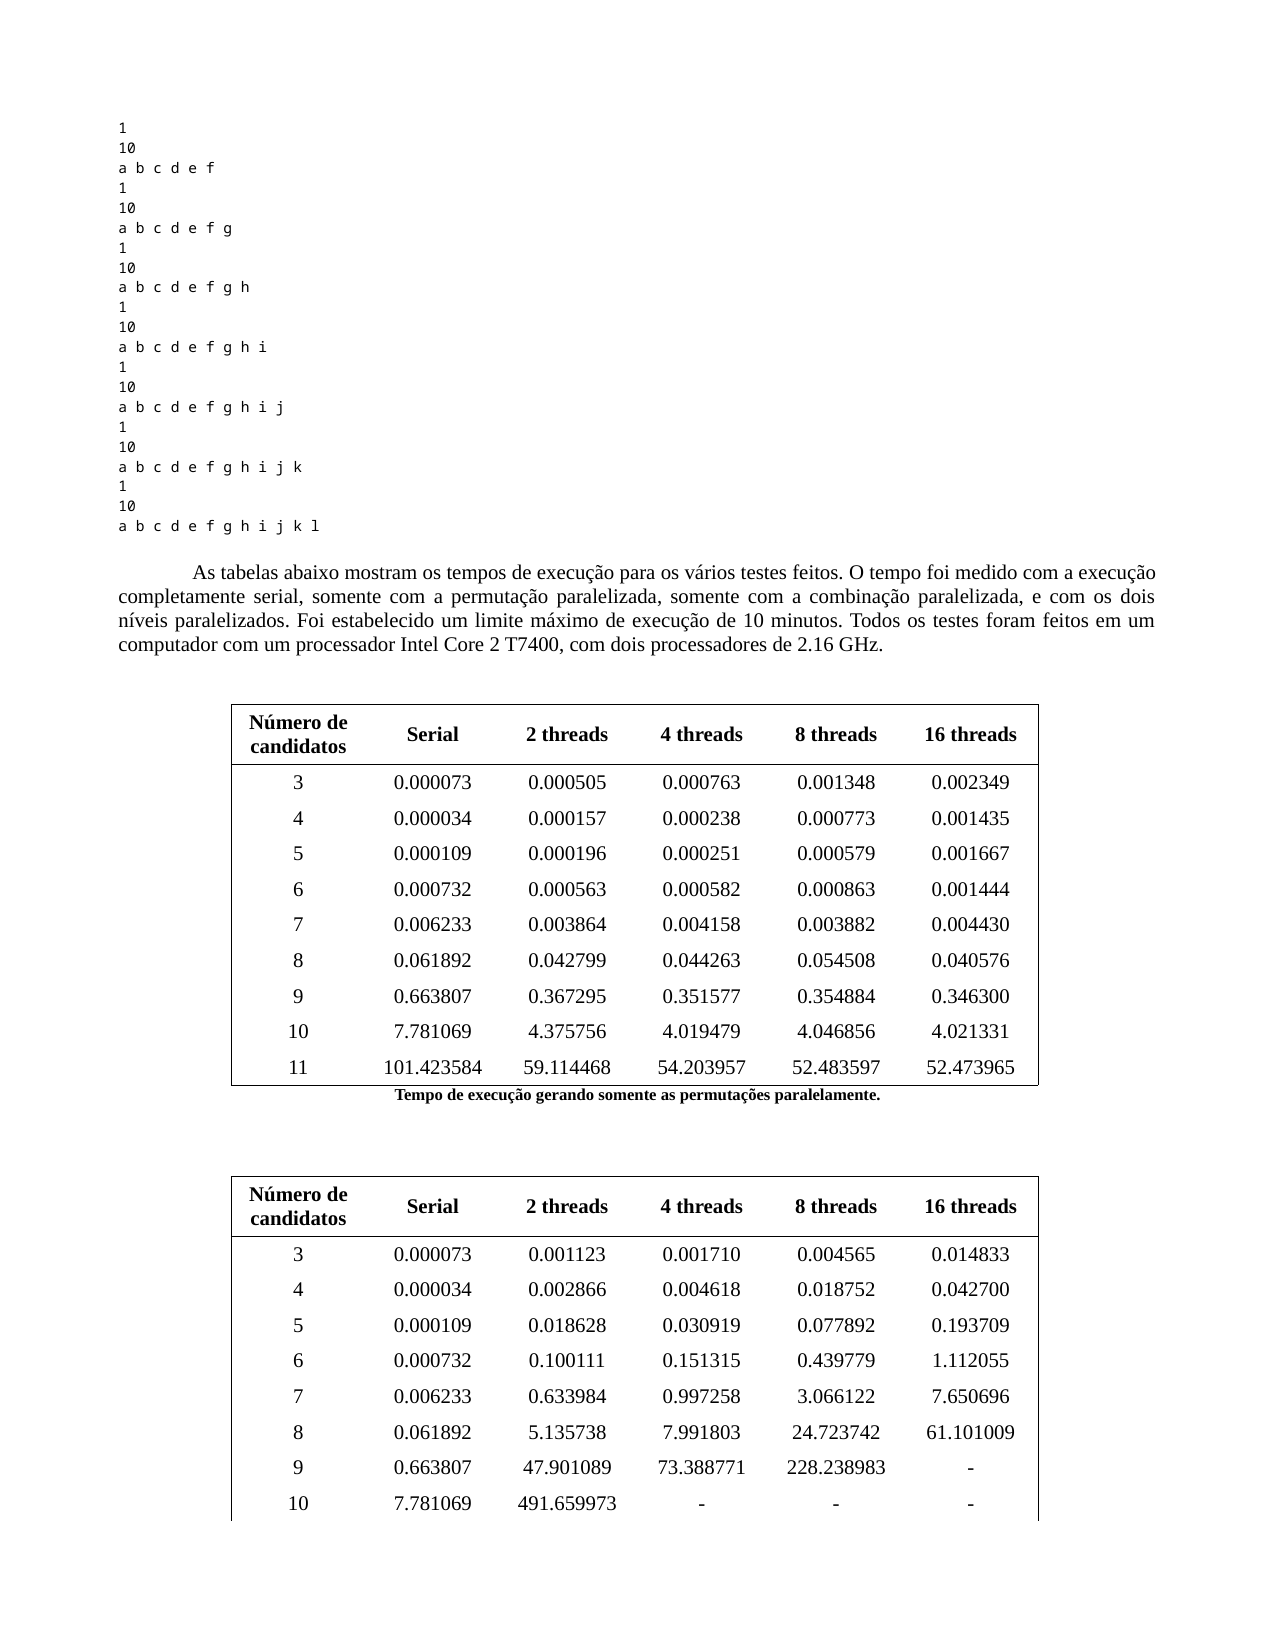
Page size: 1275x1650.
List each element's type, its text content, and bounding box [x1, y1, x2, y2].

table_cell 0.000196 [500, 835, 634, 871]
table_cell 0.061892 [365, 942, 500, 978]
table_cell 0.000773 [769, 800, 903, 835]
table_cell 0.633984 [500, 1378, 634, 1414]
table_header 4 threads [634, 1177, 769, 1236]
table_cell 0.000251 [634, 835, 769, 871]
table_cell 0.663807 [365, 1450, 500, 1485]
table_header 4 threads [634, 705, 769, 764]
text 1 [118, 476, 1157, 496]
table_cell 0.000073 [365, 1237, 500, 1271]
table_cell 10 [232, 1014, 365, 1049]
table_cell 7.991803 [634, 1414, 769, 1449]
table_cell 0.354884 [769, 978, 903, 1013]
table_cell 0.000073 [365, 765, 500, 800]
table_cell 0.193709 [903, 1307, 1038, 1343]
table_cell 3 [232, 765, 365, 800]
table_cell 228.238983 [769, 1450, 903, 1485]
table_cell 52.473965 [903, 1049, 1038, 1085]
table_cell 0.004618 [634, 1271, 769, 1307]
table_cell 8 [232, 942, 365, 978]
table_cell 0.030919 [634, 1307, 769, 1343]
table_cell 0.000579 [769, 835, 903, 871]
table_header 8 threads [769, 1177, 903, 1236]
table_cell 11 [232, 1049, 365, 1085]
table_cell 0.000157 [500, 800, 634, 835]
table_cell 10 [232, 1485, 365, 1521]
table_cell 0.054508 [769, 942, 903, 978]
text 10 [118, 257, 1157, 277]
table_header Serial [365, 1177, 500, 1236]
table_header 16 threads [903, 705, 1038, 764]
text 10 [118, 138, 1157, 158]
table_cell 0.003882 [769, 907, 903, 942]
table_cell 0.018752 [769, 1271, 903, 1307]
table_cell 0.042700 [903, 1271, 1038, 1307]
table_cell 0.000109 [365, 1307, 500, 1343]
table_cell 59.114468 [500, 1049, 634, 1085]
table_cell - [634, 1485, 769, 1521]
table_header 16 threads [903, 1177, 1038, 1236]
table_cell 5 [232, 835, 365, 871]
table_cell 0.000563 [500, 871, 634, 907]
table_cell 0.367295 [500, 978, 634, 1013]
table_cell 0.001348 [769, 765, 903, 800]
text a b c d e f g h i [118, 337, 1157, 357]
text 1 [118, 178, 1157, 198]
text a b c d e f [118, 158, 1157, 178]
text Tempo de execução gerando somente as permutações paralelamente. [118, 1085, 1157, 1104]
table_cell 0.003864 [500, 907, 634, 942]
table_cell 0.000763 [634, 765, 769, 800]
table_cell 0.001667 [903, 835, 1038, 871]
table_cell 0.000034 [365, 1271, 500, 1307]
table_cell 0.000732 [365, 1343, 500, 1378]
table_cell 0.001710 [634, 1237, 769, 1271]
table_cell 9 [232, 978, 365, 1013]
table_header Serial [365, 705, 500, 764]
table_cell 0.000238 [634, 800, 769, 835]
text As tabelas abaixo mostram os tempos de execução para os vários testes feitos. O tempo foi medido com a execução completamente serial, somente com a permutação paralelizada, somente com a combinação paralelizada, e com os dois níveis paralelizados. Foi estabelecido um limite máximo de execução de 10 minutos. Todos os testes foram feitos em um computador com um processador Intel Core 2 T7400, com dois processadores de 2.16 GHz. [118, 560, 1157, 656]
table_cell - [903, 1485, 1038, 1521]
table_cell 61.101009 [903, 1414, 1038, 1449]
table_cell 0.997258 [634, 1378, 769, 1414]
text 1 [118, 237, 1157, 257]
table_cell 0.346300 [903, 978, 1038, 1013]
text 1 [118, 118, 1157, 138]
table_header 2 threads [500, 705, 634, 764]
table_cell 0.100111 [500, 1343, 634, 1378]
table_cell 0.000732 [365, 871, 500, 907]
table_cell 0.000109 [365, 835, 500, 871]
table_cell 73.388771 [634, 1450, 769, 1485]
table_cell 0.000582 [634, 871, 769, 907]
text 1 [118, 357, 1157, 377]
text a b c d e f g h i j k l [118, 516, 1157, 536]
table_cell 4.021331 [903, 1014, 1038, 1049]
table_cell 24.723742 [769, 1414, 903, 1449]
text 10 [118, 436, 1157, 456]
table_cell 0.001444 [903, 871, 1038, 907]
table_cell 5 [232, 1307, 365, 1343]
table_cell 3 [232, 1237, 365, 1271]
table_cell 0.006233 [365, 907, 500, 942]
table_cell 0.000034 [365, 800, 500, 835]
table_cell 4.019479 [634, 1014, 769, 1049]
table_cell 0.006233 [365, 1378, 500, 1414]
text a b c d e f g h [118, 277, 1157, 297]
table_cell 0.042799 [500, 942, 634, 978]
table_header 2 threads [500, 1177, 634, 1236]
text a b c d e f g h i j k [118, 456, 1157, 476]
table_header Número de candidatos [232, 705, 365, 764]
table_cell 6 [232, 1343, 365, 1378]
text a b c d e f g [118, 218, 1157, 237]
table_cell 7 [232, 907, 365, 942]
table_cell 1.112055 [903, 1343, 1038, 1378]
text 10 [118, 496, 1157, 516]
table_cell 52.483597 [769, 1049, 903, 1085]
table_cell 0.001123 [500, 1237, 634, 1271]
table_cell 6 [232, 871, 365, 907]
table_cell 4.046856 [769, 1014, 903, 1049]
table_cell 8 [232, 1414, 365, 1449]
table_cell 0.004158 [634, 907, 769, 942]
table_header Número de candidatos [232, 1177, 365, 1236]
table_cell 0.000863 [769, 871, 903, 907]
table_cell 7.781069 [365, 1014, 500, 1049]
table_cell 0.439779 [769, 1343, 903, 1378]
table_cell 0.077892 [769, 1307, 903, 1343]
table_cell 4 [232, 1271, 365, 1307]
table_cell 0.004430 [903, 907, 1038, 942]
table_cell 0.040576 [903, 942, 1038, 978]
table_cell 0.663807 [365, 978, 500, 1013]
text 10 [118, 377, 1157, 397]
table_cell 0.018628 [500, 1307, 634, 1343]
table_cell 491.659973 [500, 1485, 634, 1521]
table_cell 0.014833 [903, 1237, 1038, 1271]
text a b c d e f g h i j [118, 397, 1157, 417]
table_cell 0.044263 [634, 942, 769, 978]
table_cell 7 [232, 1378, 365, 1414]
table_cell - [769, 1485, 903, 1521]
table_cell 101.423584 [365, 1049, 500, 1085]
table_cell 0.002866 [500, 1271, 634, 1307]
table_cell 7.781069 [365, 1485, 500, 1521]
table_cell 0.061892 [365, 1414, 500, 1449]
table_cell 0.151315 [634, 1343, 769, 1378]
table_cell - [903, 1450, 1038, 1485]
table_cell 3.066122 [769, 1378, 903, 1414]
table_cell 0.001435 [903, 800, 1038, 835]
table_cell 4.375756 [500, 1014, 634, 1049]
table_cell 4 [232, 800, 365, 835]
table_cell 5.135738 [500, 1414, 634, 1449]
table_cell 0.004565 [769, 1237, 903, 1271]
text 1 [118, 417, 1157, 436]
text 10 [118, 317, 1157, 337]
table_cell 0.002349 [903, 765, 1038, 800]
text 10 [118, 198, 1157, 218]
table_cell 0.351577 [634, 978, 769, 1013]
table_cell 7.650696 [903, 1378, 1038, 1414]
table_cell 54.203957 [634, 1049, 769, 1085]
table_cell 47.901089 [500, 1450, 634, 1485]
text 1 [118, 297, 1157, 317]
table_header 8 threads [769, 705, 903, 764]
table_cell 9 [232, 1450, 365, 1485]
table_cell 0.000505 [500, 765, 634, 800]
